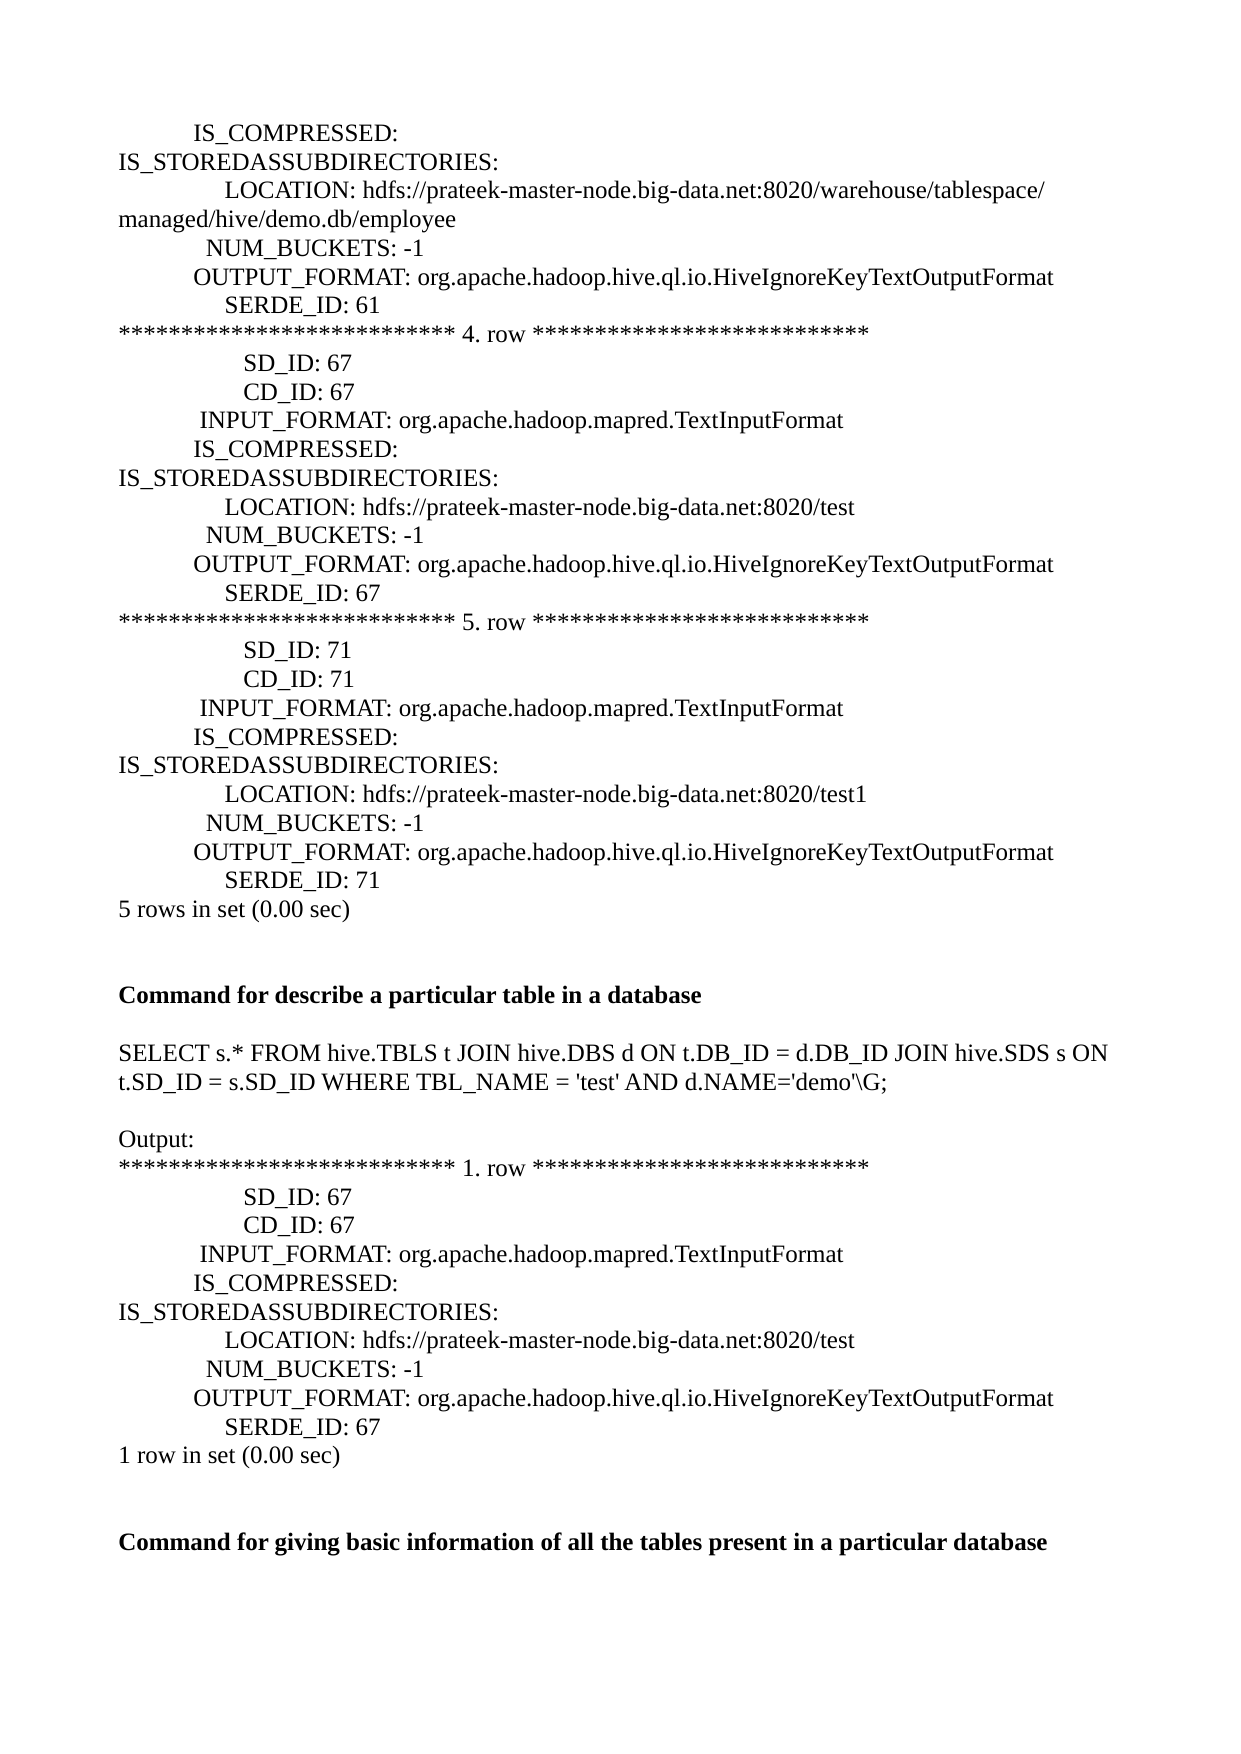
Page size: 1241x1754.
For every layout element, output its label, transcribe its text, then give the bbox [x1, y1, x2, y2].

text IS_STOREDASSUBDIRECTORIES: [118, 1297, 1122, 1326]
text SELECT s.* FROM hive.TBLS t JOIN hive.DBS d ON t.DB_ID = d.DB_ID JOIN hive.SDS s ON t.SD_ID = s.SD_ID WHERE TBL_NAME = 'test' AND d.NAME='demo'\G; [118, 1038, 1122, 1096]
text CD_ID: 71 [118, 664, 1122, 693]
text CD_ID: 67 [118, 377, 1122, 406]
text IS_STOREDASSUBDIRECTORIES: [118, 751, 1122, 779]
text IS_STOREDASSUBDIRECTORIES: [118, 147, 1122, 176]
text *************************** 4. row *************************** [118, 319, 1122, 348]
text LOCATION: hdfs://prateek-master-node.big-data.net:8020/test [118, 1326, 1122, 1354]
text SERDE_ID: 67 [118, 1412, 1122, 1441]
text Command for giving basic information of all the tables present in a particular database [118, 1527, 1122, 1556]
text SERDE_ID: 61 [118, 291, 1122, 319]
text LOCATION: hdfs://prateek-master-node.big-data.net:8020/test1 [118, 779, 1122, 808]
text 5 rows in set (0.00 sec) [118, 894, 1122, 923]
text OUTPUT_FORMAT: org.apache.hadoop.hive.ql.io.HiveIgnoreKeyTextOutputFormat [118, 1383, 1122, 1412]
text NUM_BUCKETS: -1 [118, 808, 1122, 837]
text IS_COMPRESSED: [118, 118, 1122, 147]
text NUM_BUCKETS: -1 [118, 521, 1122, 549]
text SD_ID: 67 [118, 348, 1122, 377]
text 1 row in set (0.00 sec) [118, 1441, 1122, 1469]
text NUM_BUCKETS: -1 [118, 1354, 1122, 1383]
text SD_ID: 67 [118, 1182, 1122, 1211]
text NUM_BUCKETS: -1 [118, 233, 1122, 262]
text IS_COMPRESSED: [118, 1268, 1122, 1297]
text Output: [118, 1124, 1122, 1153]
text INPUT_FORMAT: org.apache.hadoop.mapred.TextInputFormat [118, 406, 1122, 434]
text *************************** 5. row *************************** [118, 607, 1122, 636]
text IS_COMPRESSED: [118, 722, 1122, 751]
text LOCATION: hdfs://prateek-master-node.big-data.net:8020/test [118, 492, 1122, 521]
text INPUT_FORMAT: org.apache.hadoop.mapred.TextInputFormat [118, 1239, 1122, 1268]
text Command for describe a particular table in a database [118, 981, 1122, 1009]
text IS_STOREDASSUBDIRECTORIES: [118, 463, 1122, 492]
text *************************** 1. row *************************** [118, 1153, 1122, 1182]
text SERDE_ID: 67 [118, 578, 1122, 607]
text LOCATION: hdfs://prateek-master-node.big-data.net:8020/warehouse/tablespace/managed/hive/demo.db/employee [118, 176, 1122, 233]
text OUTPUT_FORMAT: org.apache.hadoop.hive.ql.io.HiveIgnoreKeyTextOutputFormat [118, 837, 1122, 866]
text INPUT_FORMAT: org.apache.hadoop.mapred.TextInputFormat [118, 693, 1122, 722]
text OUTPUT_FORMAT: org.apache.hadoop.hive.ql.io.HiveIgnoreKeyTextOutputFormat [118, 549, 1122, 578]
text SD_ID: 71 [118, 636, 1122, 664]
text SERDE_ID: 71 [118, 866, 1122, 894]
text IS_COMPRESSED: [118, 434, 1122, 463]
text OUTPUT_FORMAT: org.apache.hadoop.hive.ql.io.HiveIgnoreKeyTextOutputFormat [118, 262, 1122, 291]
text CD_ID: 67 [118, 1211, 1122, 1239]
